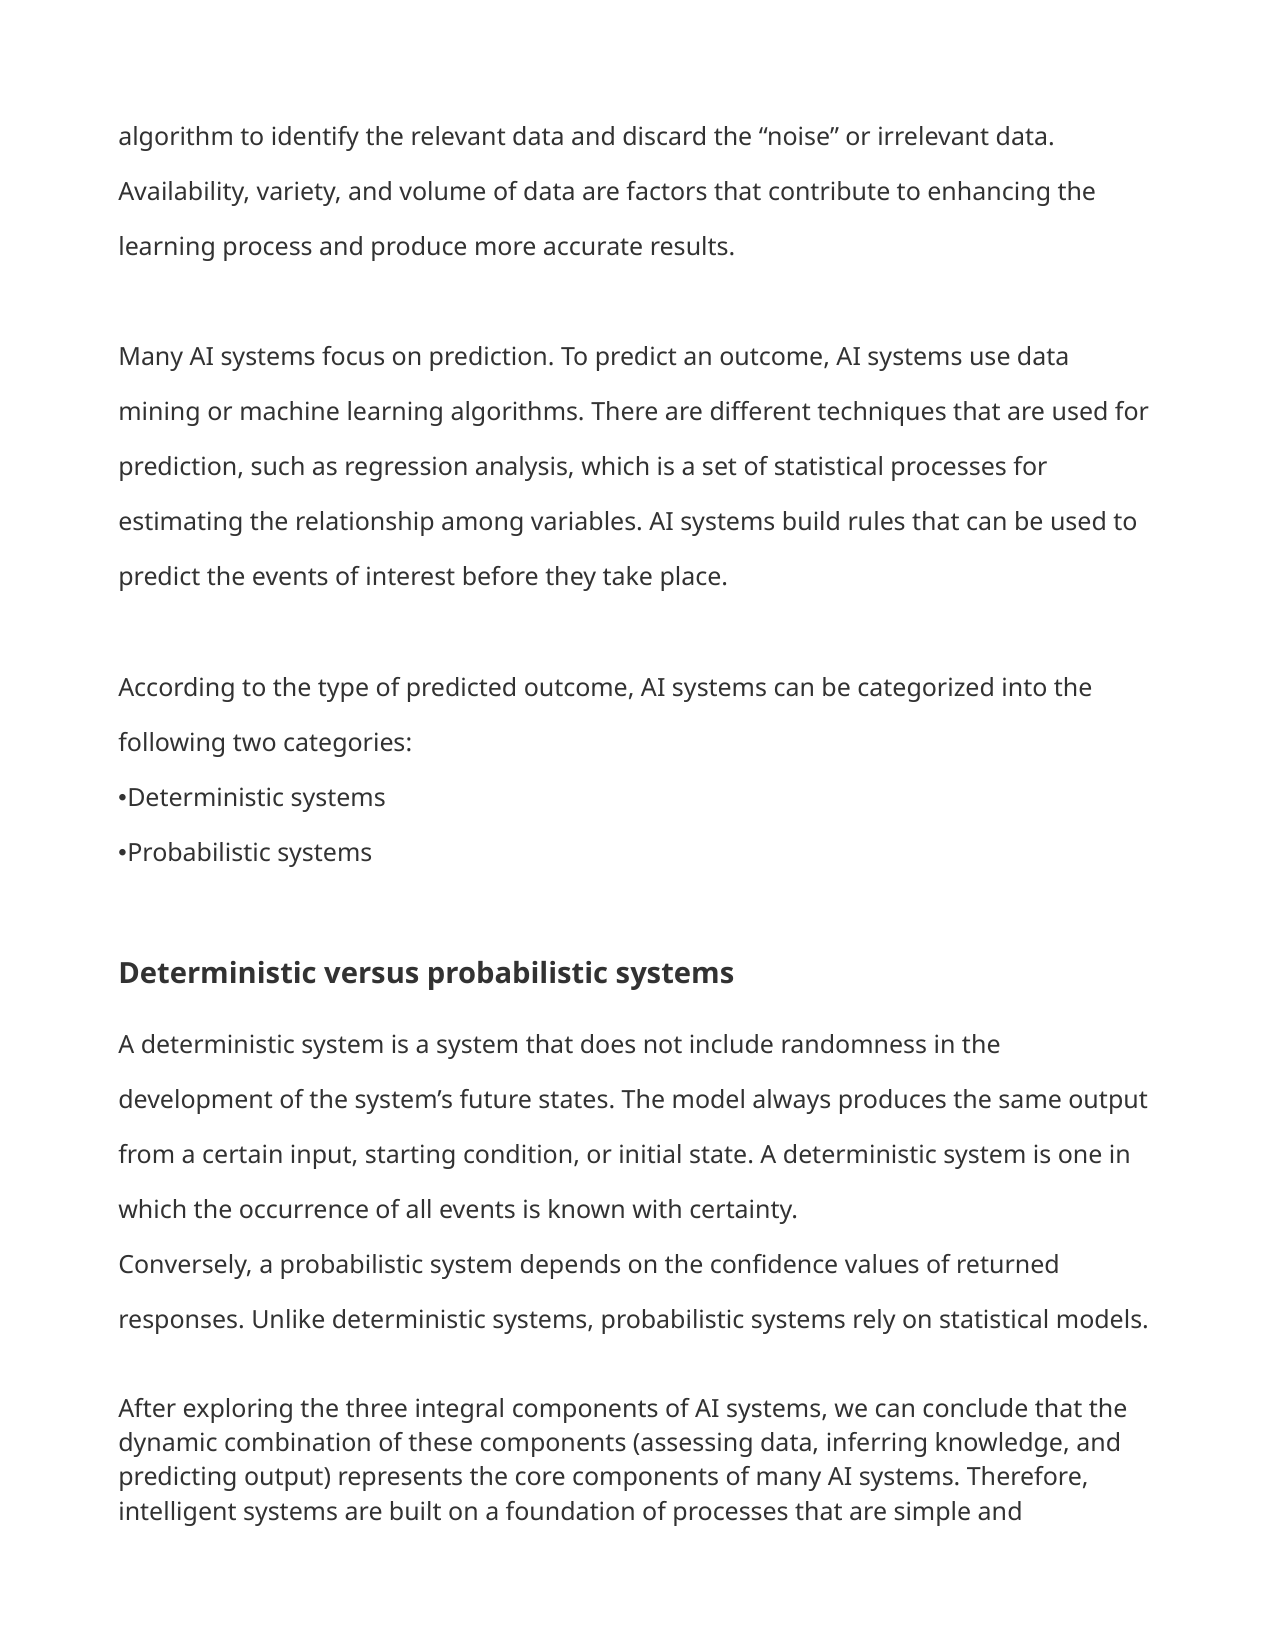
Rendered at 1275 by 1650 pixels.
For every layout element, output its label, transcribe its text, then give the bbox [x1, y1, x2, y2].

subtitle Deterministic versus probabilistic systems [118, 952, 1157, 992]
list Deterministic systems [118, 779, 1157, 813]
text Conversely, a probabilistic system depends on the confidence values of returned responses. Unlike deterministic systems, probabilistic systems rely on statistical models. [118, 1247, 1157, 1336]
text algorithm to identify the relevant data and discard the “noise” or irrelevant data. Availability, variety, and volume of data are factors that contribute to enhancing the learning process and produce more accurate results. [118, 118, 1157, 262]
text According to the type of predicted outcome, AI systems can be categorized into the following two categories: [118, 669, 1157, 758]
text A deterministic system is a system that does not include randomness in the development of the system’s future states. The model always produces the same output from a certain input, starting condition, or initial state. A deterministic system is one in which the occurrence of all events is known with certainty. [118, 1026, 1157, 1226]
text After exploring the three integral components of AI systems, we can conclude that the dynamic combination of these components (assessing data, inferring knowledge, and predicting output) represents the core components of many AI systems. Therefore, intelligent systems are built on a foundation of processes that are simple and [118, 1391, 1157, 1527]
list Probabilistic systems [118, 834, 1157, 868]
text Many AI systems focus on prediction. To predict an outcome, AI systems use data mining or machine learning algorithms. There are different techniques that are used for prediction, such as regression analysis, which is a set of statistical processes for estimating the relationship among variables. AI systems build rules that can be used to predict the events of interest before they take place. [118, 338, 1157, 593]
